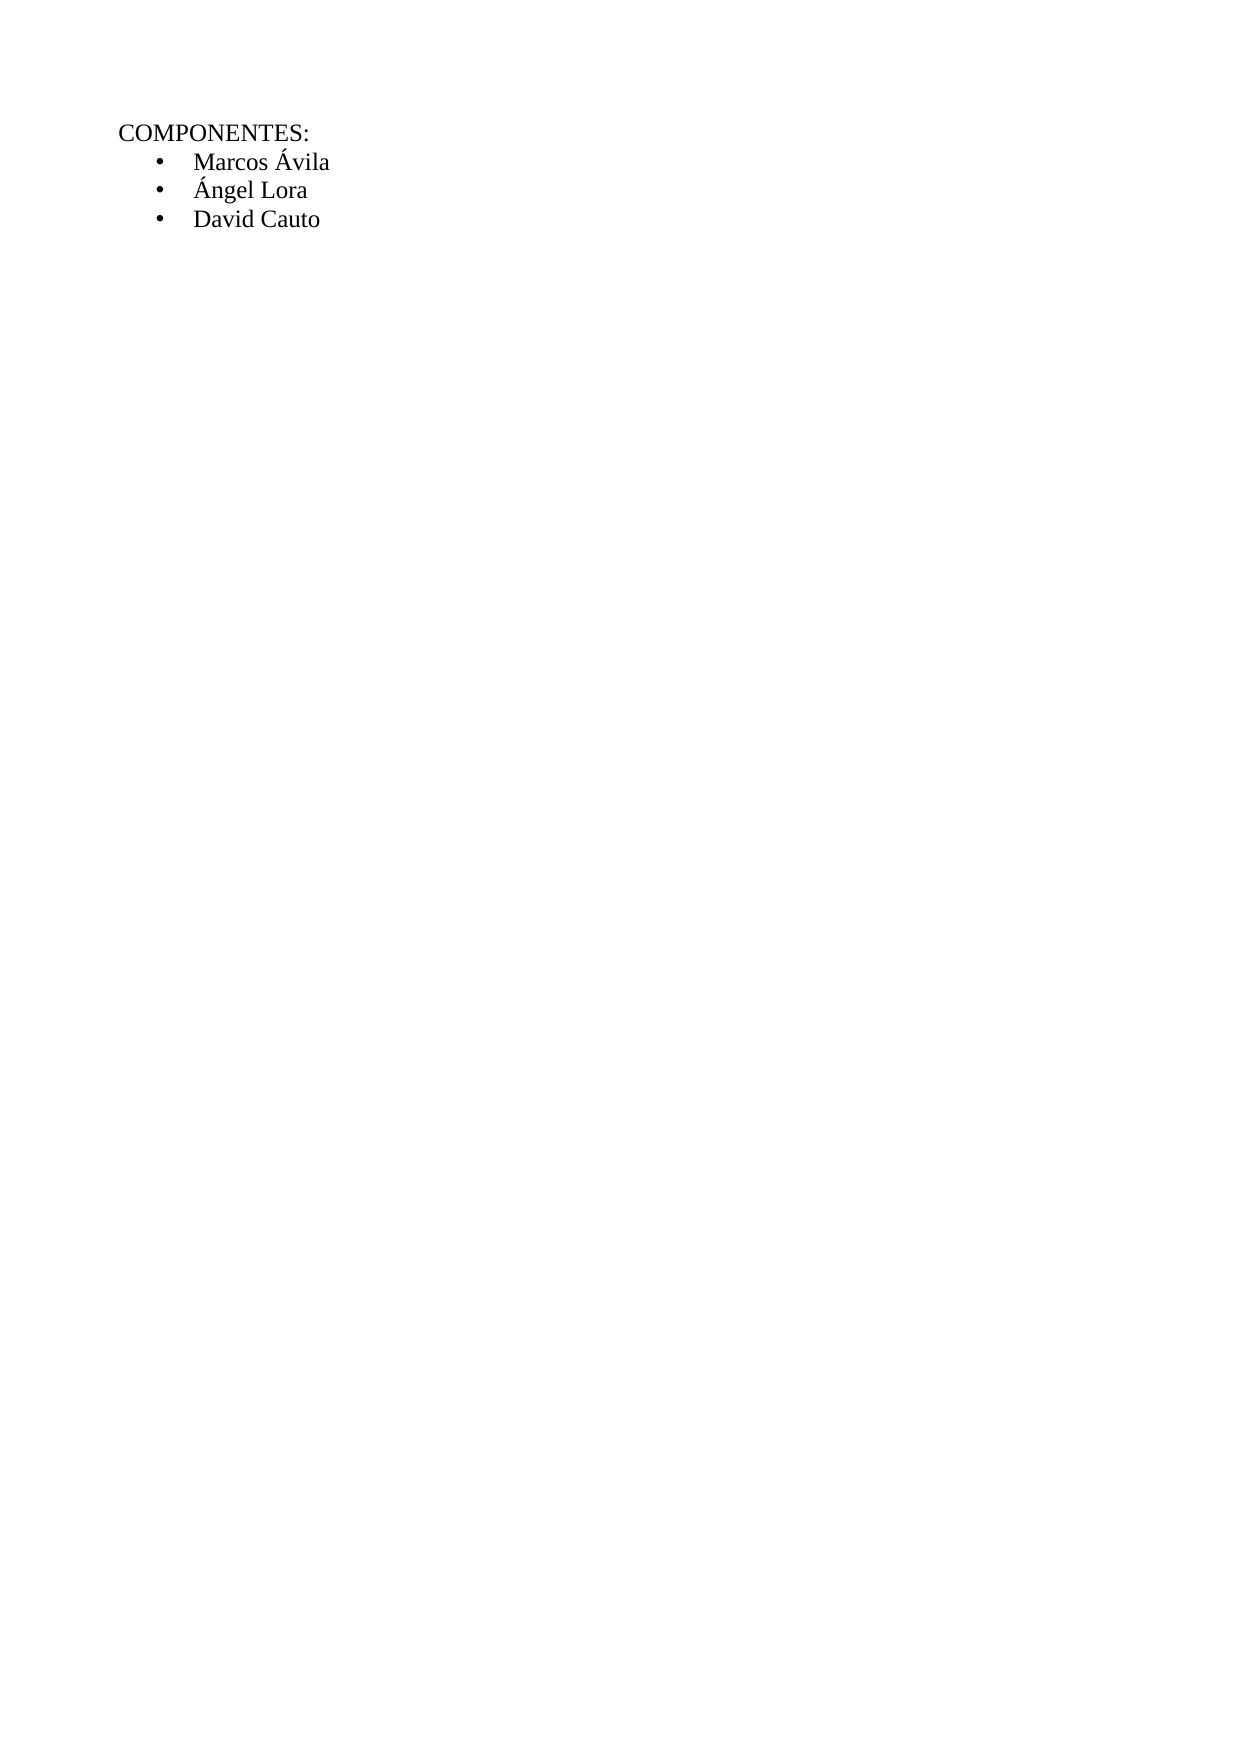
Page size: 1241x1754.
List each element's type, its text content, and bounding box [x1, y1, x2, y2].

text COMPONENTES: [118, 118, 1122, 147]
list Marcos Ávila [156, 147, 1122, 176]
list Ángel Lora [156, 176, 1122, 204]
list David Cauto [156, 204, 1122, 233]
